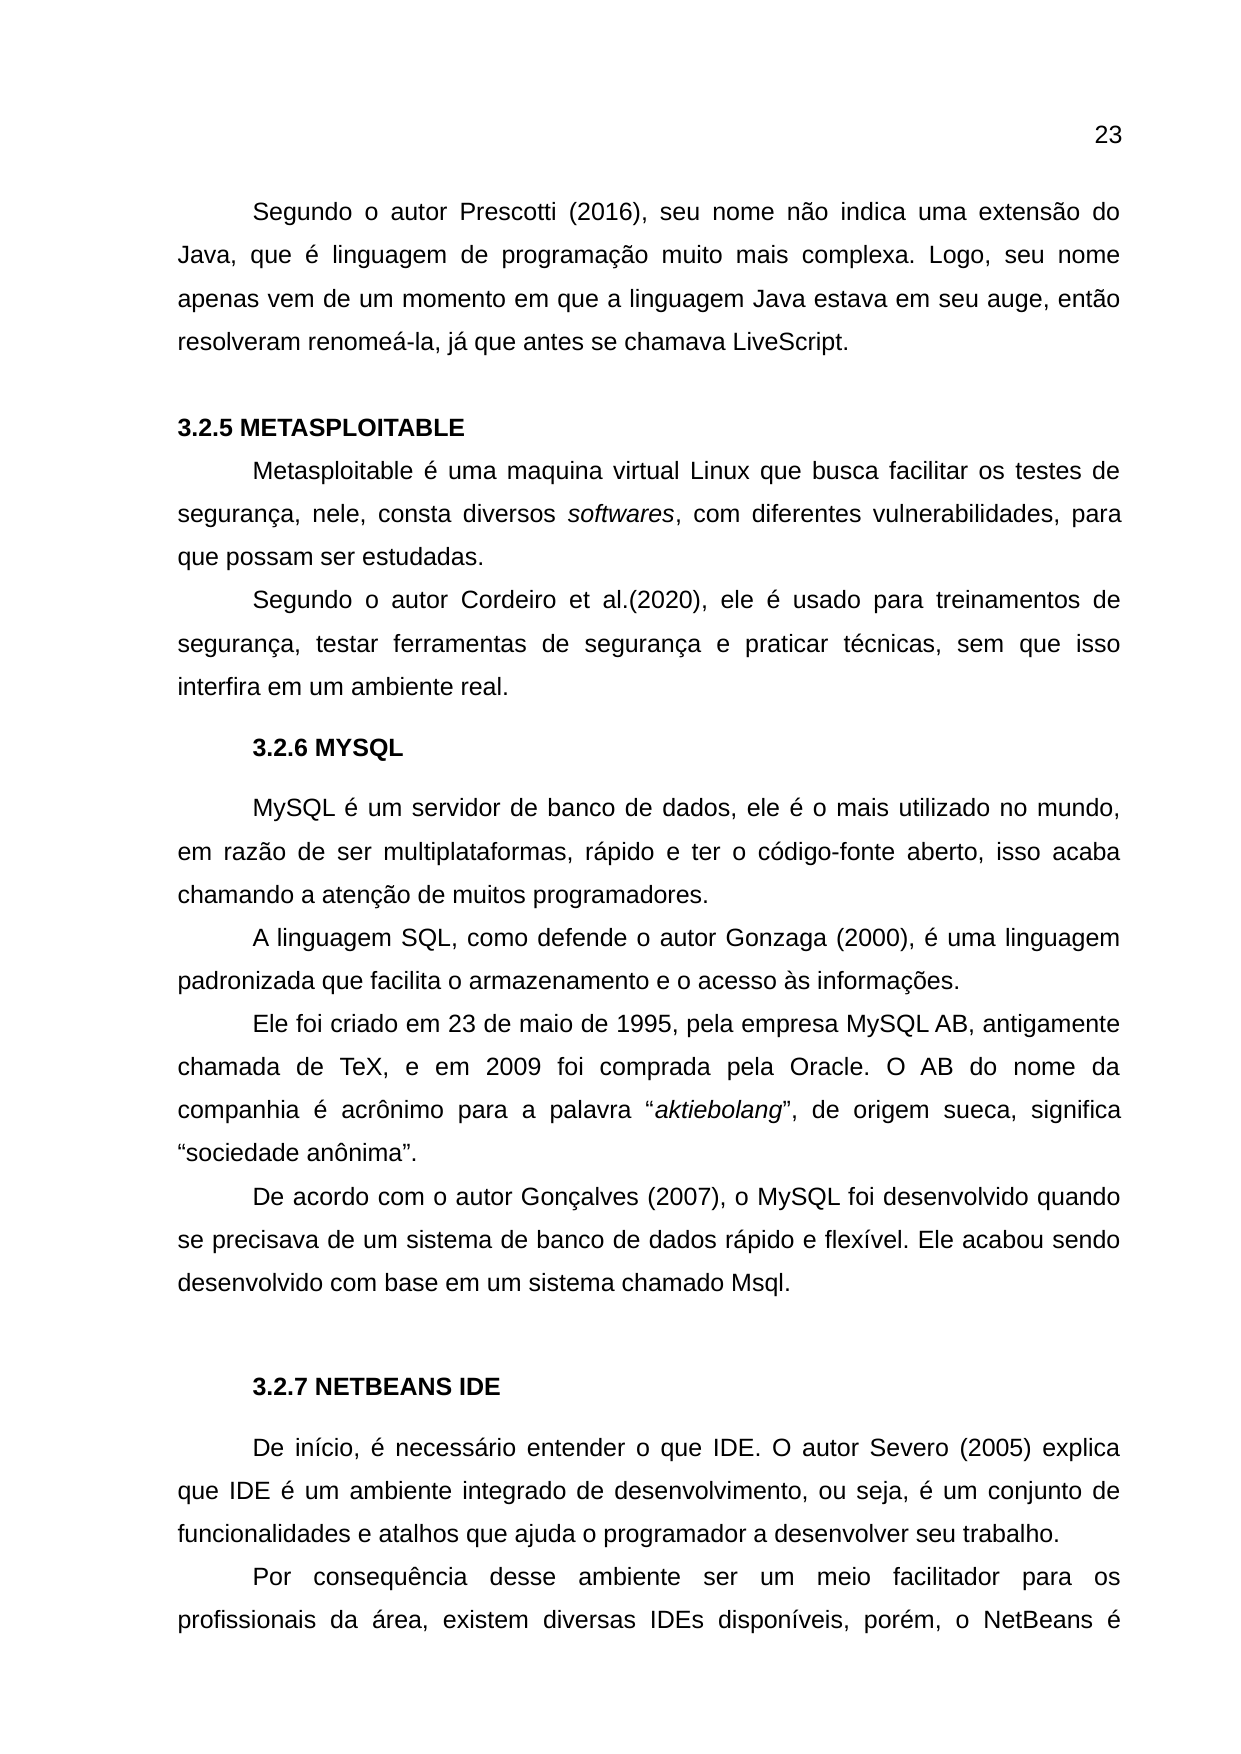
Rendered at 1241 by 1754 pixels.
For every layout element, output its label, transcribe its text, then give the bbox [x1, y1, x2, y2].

text De acordo com o autor Gonçalves (2007), o MySQL foi desenvolvido quando se precisava de um sistema de banco de dados rápido e flexível. Ele acabou sendo desenvolvido com base em um sistema chamado Msql. [177, 1182, 1122, 1297]
subtitle 3.2.7 NETBEANS IDE [177, 1372, 1122, 1401]
text A linguagem SQL, como defende o autor Gonzaga (2000), é uma linguagem padronizada que facilita o armazenamento e o acesso às informações. [177, 923, 1122, 995]
text Metasploitable é uma maquina virtual Linux que busca facilitar os testes de segurança, nele, consta diversos softwares, com diferentes vulnerabilidades, para que possam ser estudadas. [177, 456, 1122, 571]
text Segundo o autor Prescotti (2016), seu nome não indica uma extensão do Java, que é linguagem de programação muito mais complexa. Logo, seu nome apenas vem de um momento em que a linguagem Java estava em seu auge, então resolveram renomeá-la, já que antes se chamava LiveScript. [177, 197, 1122, 356]
text MySQL é um servidor de banco de dados, ele é o mais utilizado no mundo, em razão de ser multiplataformas, rápido e ter o código-fonte aberto, isso acaba chamando a atenção de muitos programadores. [177, 793, 1122, 908]
text Segundo o autor Cordeiro et al.(2020), ele é usado para treinamentos de segurança, testar ferramentas de segurança e praticar técnicas, sem que isso interfira em um ambiente real. [177, 586, 1122, 701]
text Ele foi criado em 23 de maio de 1995, pela empresa MySQL AB, antigamente chamada de TeX, e em 2009 foi comprada pela Oracle. O AB do nome da companhia é acrônimo para a palavra “aktiebolang”, de origem sueca, significa “sociedade anônima”. [177, 1009, 1122, 1167]
subtitle 3.2.6 MYSQL [177, 733, 1122, 761]
text Por consequência desse ambiente ser um meio facilitador para os profissionais da área, existem diversas IDEs disponíveis, porém, o NetBeans é [177, 1562, 1122, 1634]
text De início, é necessário entender o que IDE. O autor Severo (2005) explica que IDE é um ambiente integrado de desenvolvimento, ou seja, é um conjunto de funcionalidades e atalhos que ajuda o programador a desenvolver seu trabalho. [177, 1433, 1122, 1548]
text 3.2.5 METASPLOITABLE [177, 413, 1122, 442]
